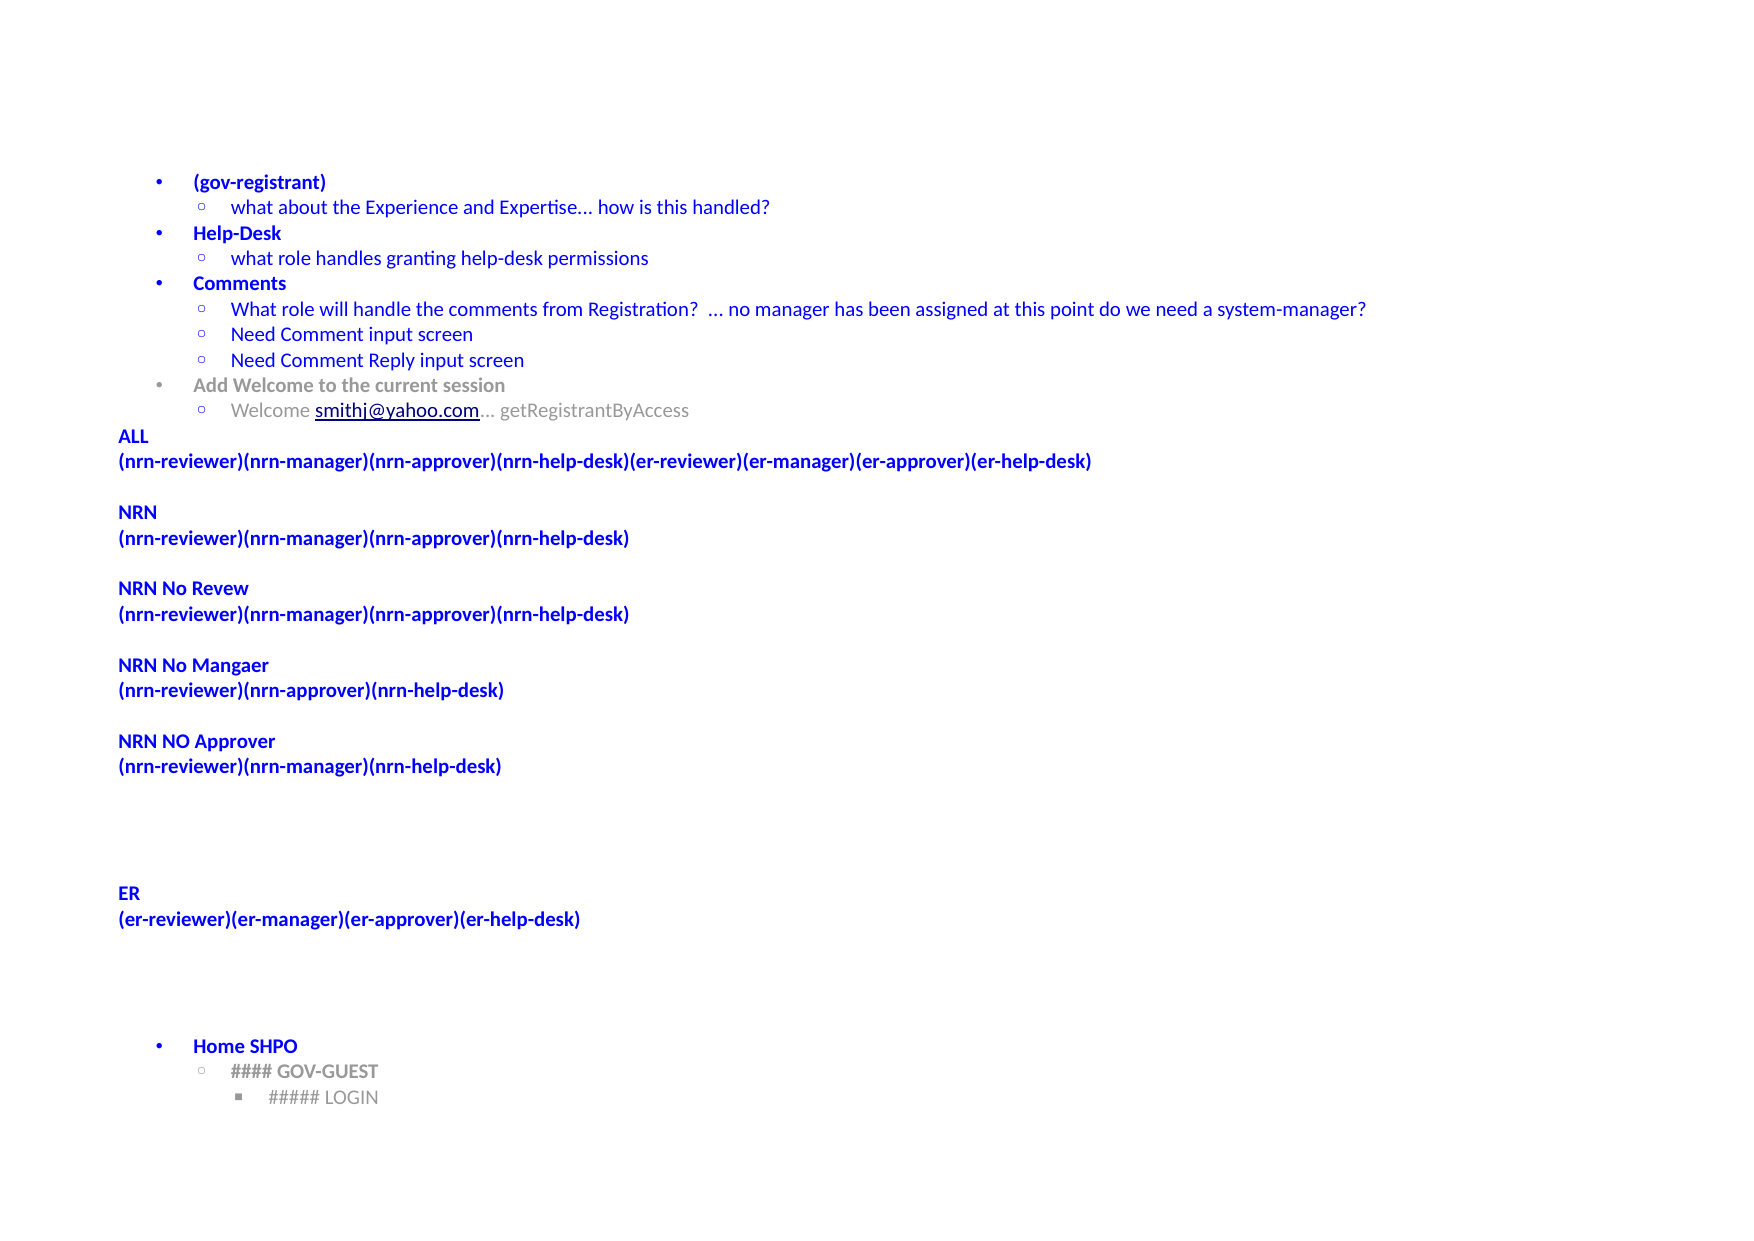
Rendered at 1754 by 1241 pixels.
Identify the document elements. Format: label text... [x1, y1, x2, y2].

list Welcome smithj@yahoo.com... getRegistrantByAccess [193, 398, 1636, 423]
text NRN [118, 499, 1636, 525]
text (nrn-reviewer)(nrn-manager)(nrn-help-desk) [118, 753, 1636, 779]
list What role will handle the comments from Registration? ... no manager has been assigned at this point do we need a system-manager? [193, 296, 1636, 321]
list Need Comment Reply input screen [193, 347, 1636, 372]
text (nrn-reviewer)(nrn-manager)(nrn-approver)(nrn-help-desk) [118, 525, 1636, 550]
text (nrn-reviewer)(nrn-manager)(nrn-approver)(nrn-help-desk)(er-reviewer)(er-manager)(er-approver)(er-help-desk) [118, 448, 1636, 474]
text NRN No Mangaer [118, 652, 1636, 677]
list ##### LOGIN [231, 1084, 1636, 1109]
text ALL [118, 423, 1636, 448]
text (nrn-reviewer)(nrn-approver)(nrn-help-desk) [118, 677, 1636, 703]
list (gov-registrant) [156, 169, 1636, 194]
list Home SHPO [156, 1033, 1636, 1058]
text (nrn-reviewer)(nrn-manager)(nrn-approver)(nrn-help-desk) [118, 601, 1636, 626]
list Help-Desk [156, 220, 1636, 245]
list Add Welcome to the current session [156, 372, 1636, 398]
text (er-reviewer)(er-manager)(er-approver)(er-help-desk) [118, 906, 1636, 931]
list #### GOV-GUEST [193, 1058, 1636, 1084]
text NRN NO Approver [118, 728, 1636, 753]
text NRN No Revew [118, 576, 1636, 601]
list what about the Experience and Expertise... how is this handled? [193, 194, 1636, 220]
list Need Comment input screen [193, 321, 1636, 347]
text ER [118, 881, 1636, 906]
list Comments [156, 271, 1636, 296]
list what role handles granting help-desk permissions [193, 245, 1636, 271]
